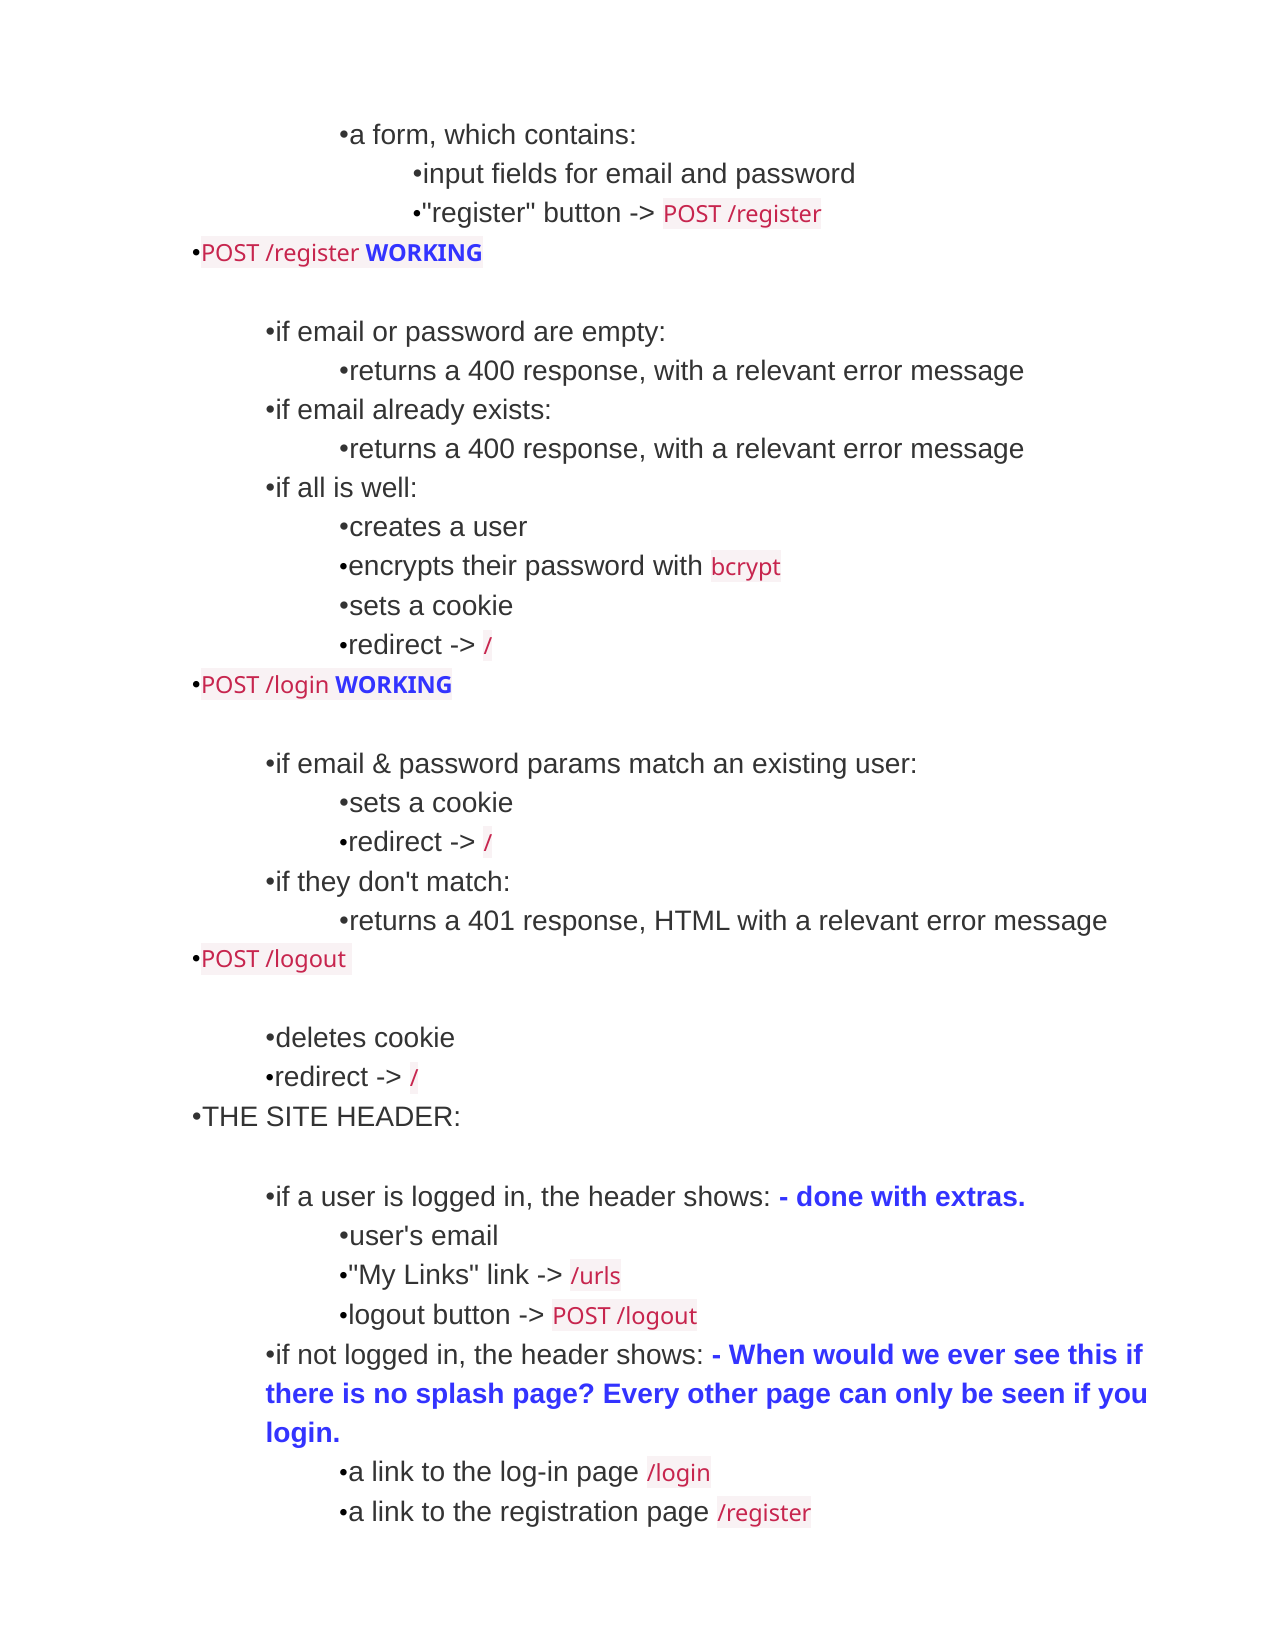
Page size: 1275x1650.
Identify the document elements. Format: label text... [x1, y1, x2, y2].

list if email already exists: [118, 393, 1157, 425]
list if email & password params match an existing user: [118, 747, 1157, 779]
list returns a 400 response, with a relevant error message [118, 354, 1157, 386]
list if email or password are empty: [118, 315, 1157, 347]
list "register" button -> POST /register [118, 196, 1157, 229]
list a form, which contains: [118, 118, 1157, 151]
list a link to the log-in page /login [118, 1455, 1157, 1488]
list if all is well: [118, 471, 1157, 503]
list returns a 401 response, HTML with a relevant error message [118, 904, 1157, 936]
list encrypts their password with bcrypt [118, 549, 1157, 582]
list if not logged in, the header shows: - When would we ever see this if there is no splash page? Every other page can only be seen if you login. [118, 1338, 1157, 1448]
list redirect -> / [118, 1060, 1157, 1094]
list POST /register WORKING [118, 236, 1157, 268]
list THE SITE HEADER: [118, 1100, 1157, 1133]
list POST /logout [118, 943, 1157, 975]
list redirect -> / [118, 825, 1157, 858]
list a link to the registration page /register [118, 1495, 1157, 1528]
list if they don't match: [118, 865, 1157, 897]
list POST /login WORKING [118, 668, 1157, 700]
list "My Links" link -> /urls [118, 1258, 1157, 1291]
list if a user is logged in, the header shows: - done with extras. [118, 1180, 1157, 1212]
list redirect -> / [118, 628, 1157, 661]
list input fields for email and password [118, 157, 1157, 190]
list logout button -> POST /logout [118, 1298, 1157, 1331]
list sets a cookie [118, 589, 1157, 622]
list returns a 400 response, with a relevant error message [118, 432, 1157, 464]
list sets a cookie [118, 786, 1157, 818]
list creates a user [118, 510, 1157, 543]
list user's email [118, 1219, 1157, 1251]
list deletes cookie [118, 1021, 1157, 1054]
